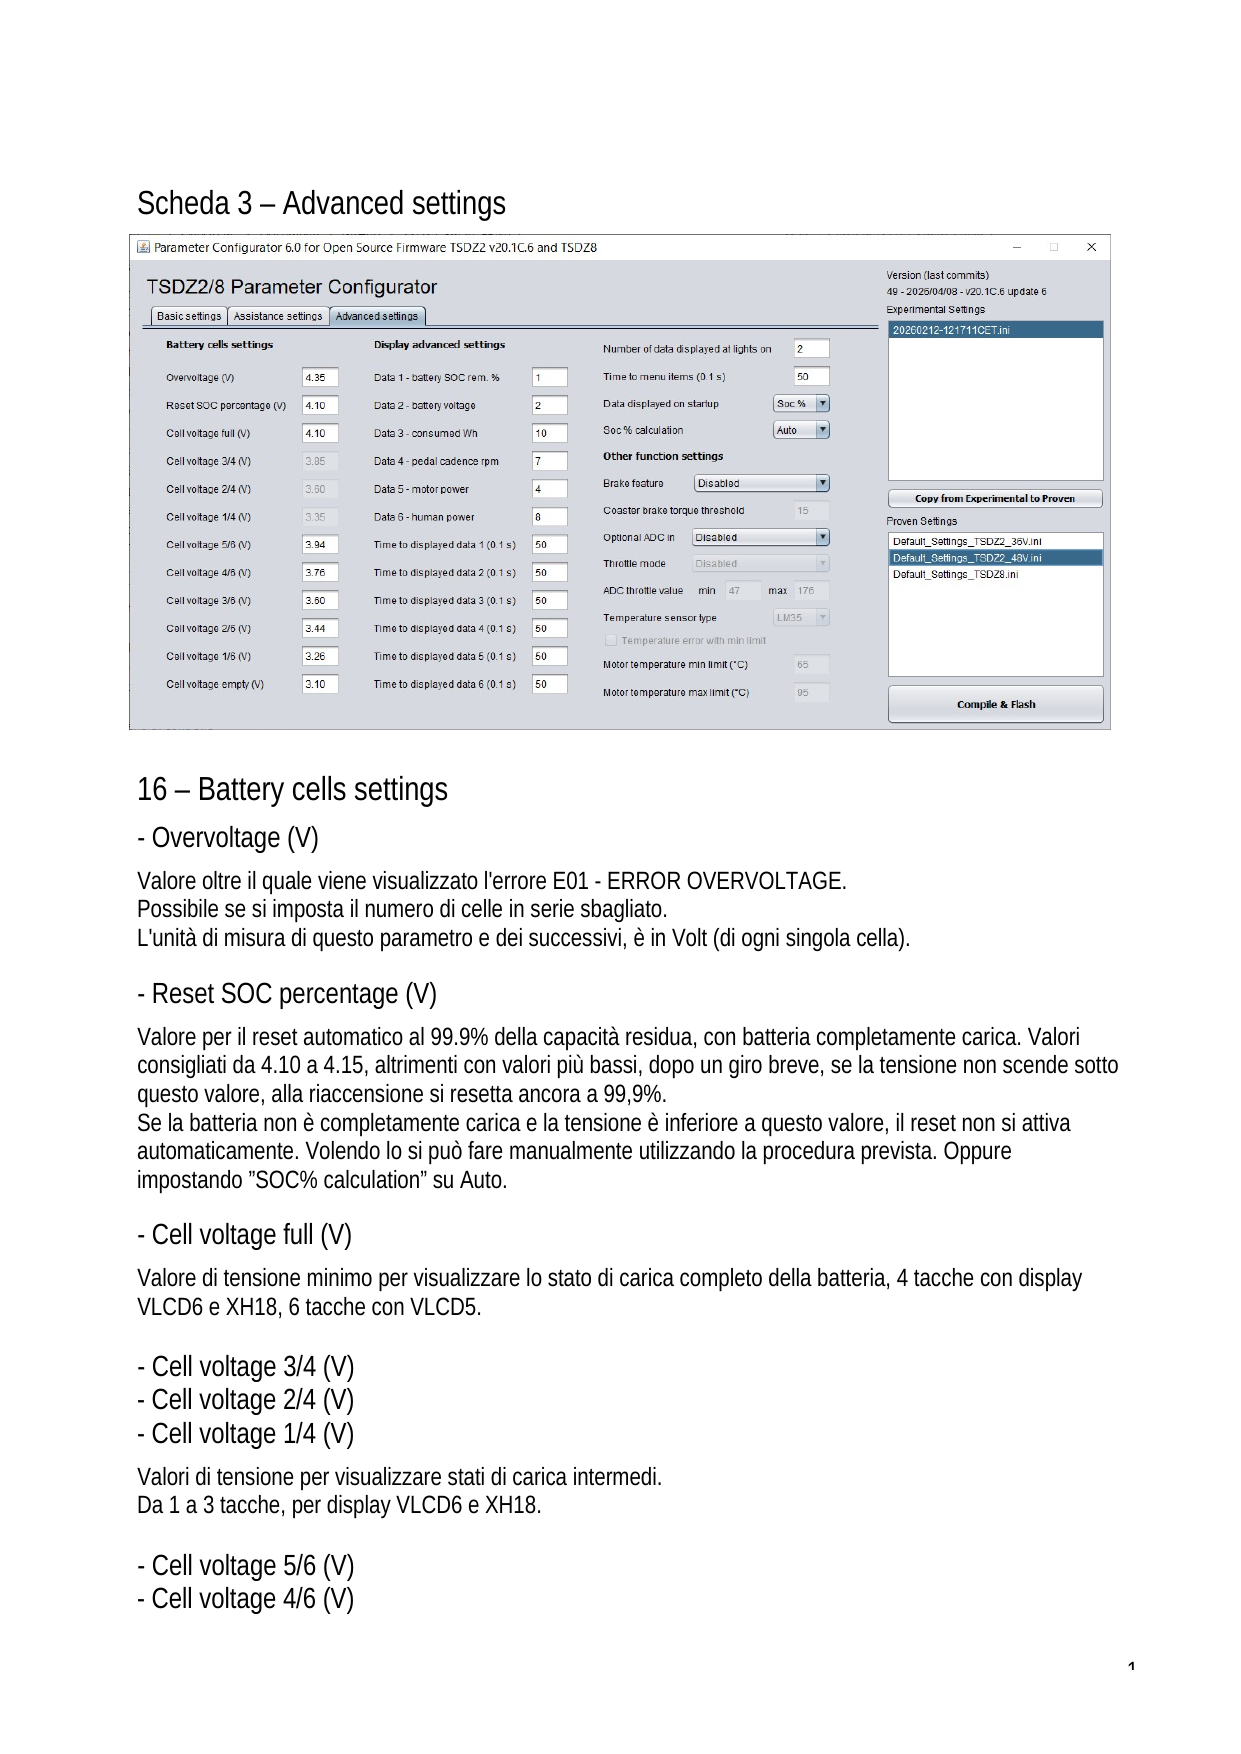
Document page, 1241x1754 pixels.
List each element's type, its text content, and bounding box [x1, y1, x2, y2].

text Da 1 a 3 tacche, per display VLCD6 e XH18. [137, 1491, 1122, 1519]
text Valore oltre il quale viene visualizzato l'errore E01 - ERROR OVERVOLTAGE. [137, 866, 1122, 894]
text Valore per il reset automatico al 99.9% della capacità residua, con batteria completamente carica. Valori consigliati da 4.10 a 4.15, altrimenti con valori più bassi, dopo un giro breve, se la tensione non scende sotto questo valore, alla riaccensione si resetta ancora a 99,9%. [137, 1022, 1122, 1108]
text Scheda 3 – Advanced settings [137, 183, 1122, 221]
text - Cell voltage 4/6 (V) [137, 1581, 1122, 1615]
picture [131, 234, 1110, 730]
text - Cell voltage full (V) [137, 1217, 1122, 1251]
text 16 – Battery cells settings [137, 769, 1122, 807]
text Se la batteria non è completamente carica e la tensione è inferiore a questo valore, il reset non si attiva automaticamente. Volendo lo si può fare manualmente utilizzando la procedura prevista. Oppure impostando ”SOC% calculation” su Auto. [137, 1108, 1122, 1193]
text Valore di tensione minimo per visualizzare lo stato di carica completo della batteria, 4 tacche con display VLCD6 e XH18, 6 tacche con VLCD5. [137, 1263, 1122, 1320]
text L'unità di misura di questo parametro e dei successivi, è in Volt (di ogni singola cella). [137, 923, 1122, 952]
text Possibile se si imposta il numero di celle in serie sbagliato. [137, 894, 1122, 923]
text - Cell voltage 5/6 (V) [137, 1548, 1122, 1581]
text - Reset SOC percentage (V) [137, 976, 1122, 1009]
text - Cell voltage 1/4 (V) [137, 1416, 1122, 1449]
text Valori di tensione per visualizzare stati di carica intermedi. [137, 1462, 1122, 1491]
text - Cell voltage 2/4 (V) [137, 1382, 1122, 1416]
text - Overvoltage (V) [137, 820, 1122, 853]
text - Cell voltage 3/4 (V) [137, 1349, 1122, 1382]
